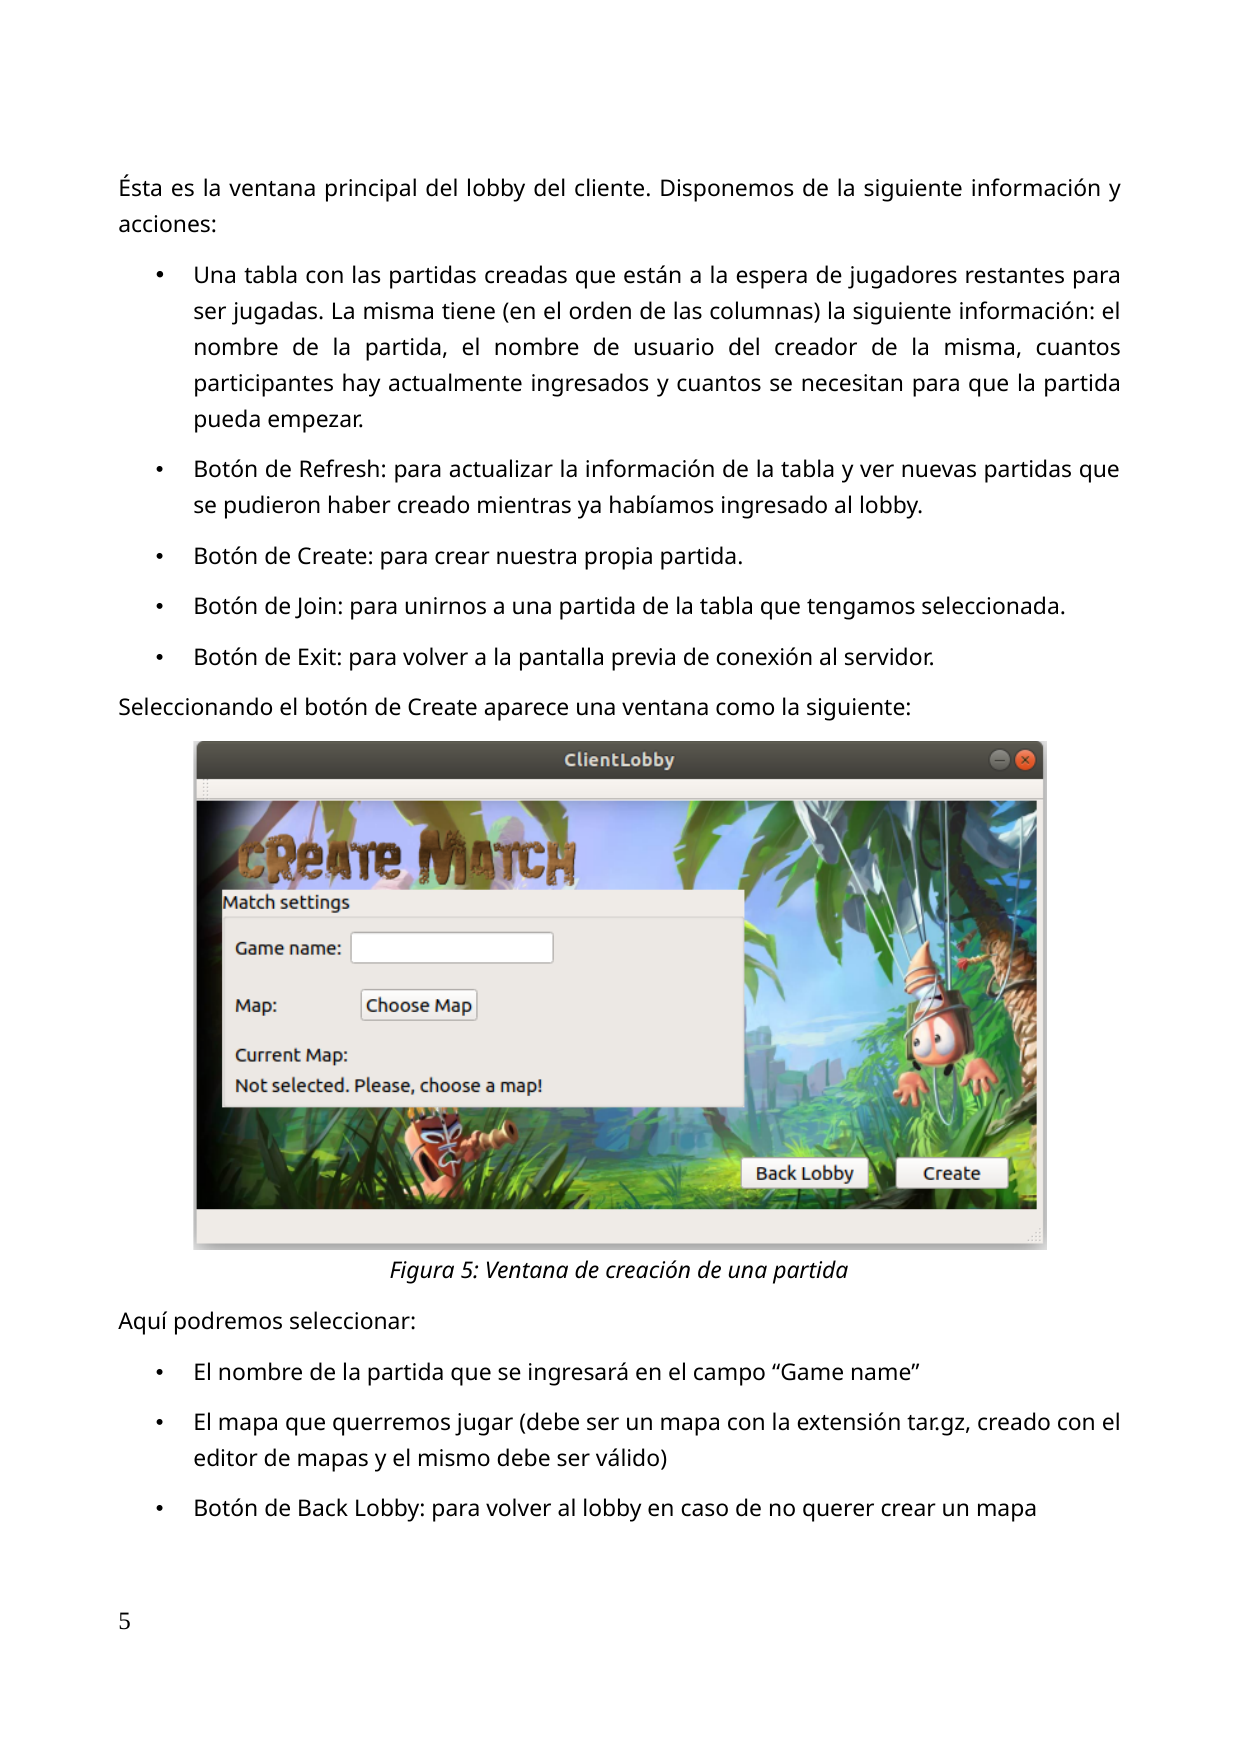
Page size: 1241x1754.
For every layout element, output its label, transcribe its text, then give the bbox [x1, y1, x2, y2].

list Una tabla con las partidas creadas que están a la espera de jugadores restantes para ser jugadas. La misma tiene (en el orden de las columnas) la siguiente información: el nombre de la partida, el nombre de usuario del creador de la misma, cuantos participantes hay actualmente ingresados y cuantos se necesitan para que la partida pueda empezar. [156, 259, 1122, 434]
text Ésta es la ventana principal del lobby del cliente. Disponemos de la siguiente información y acciones: [118, 172, 1122, 239]
list Botón de Join: para unirnos a una partida de la tabla que tengamos seleccionada. [156, 590, 1122, 621]
list El mapa que querremos jugar (debe ser un mapa con la extensión tar.gz, creado con el editor de mapas y el mismo debe ser válido) [156, 1406, 1122, 1473]
list Botón de Back Lobby: para volver al lobby en caso de no querer crear un mapa [156, 1492, 1122, 1524]
list Botón de Refresh: para actualizar la información de la tabla y ver nuevas partidas que se pudieron haber creado mientras ya habíamos ingresado al lobby. [156, 453, 1122, 520]
text Figura 5: Ventana de creación de una partida [118, 742, 1122, 1286]
text Seleccionando el botón de Create aparece una ventana como la siguiente: [118, 691, 1122, 722]
text Aquí podremos seleccionar: [118, 1305, 1122, 1336]
list El nombre de la partida que se ingresará en el campo “Game name” [156, 1355, 1122, 1387]
list Botón de Exit: para volver a la pantalla previa de conexión al servidor. [156, 641, 1122, 672]
list Botón de Create: para crear nuestra propia partida. [156, 539, 1122, 571]
picture [193, 741, 1047, 1250]
